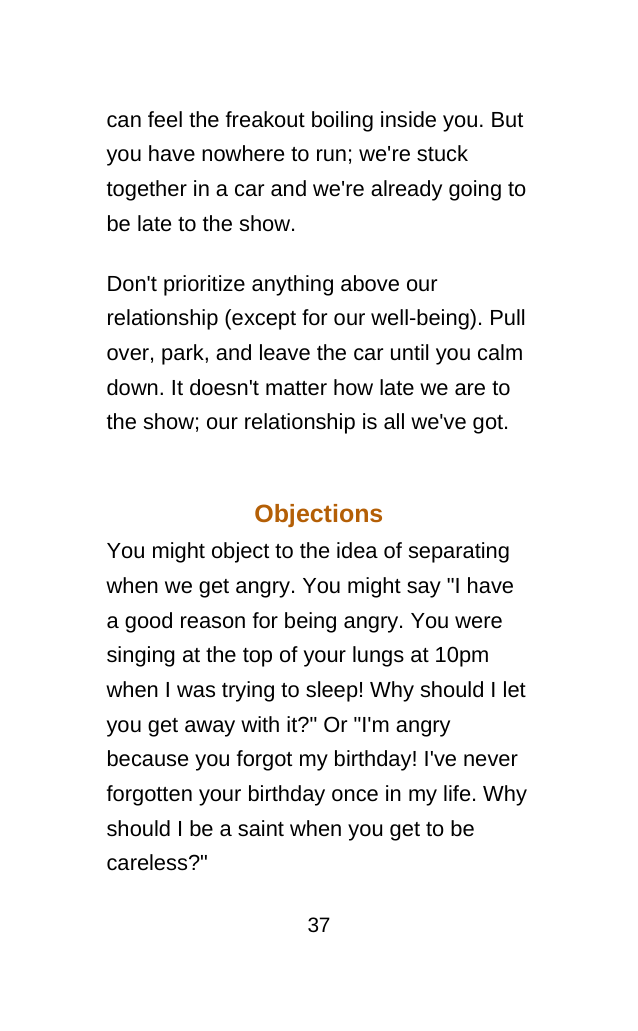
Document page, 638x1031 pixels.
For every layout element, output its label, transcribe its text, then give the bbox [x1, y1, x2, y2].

text can feel the freakout boiling inside you. But you have nowhere to run; we're stuck together in a car and we're already going to be late to the show. [106, 106, 531, 236]
text Don't prioritize anything above our relationship (except for our well-being). Pull over, park, and leave the car until you calm down. It doesn't matter how late we are to the show; our relationship is all we've got. [106, 270, 531, 434]
subtitle Objections [106, 498, 531, 527]
text You might object to the idea of separating when we get angry. You might say "I have a good reason for being angry. You were singing at the top of your lungs at 10pm when I was trying to sleep! Why should I let you get away with it?" Or "I'm angry because you forgot my birthday! I've never forgotten your birthday once in my life. Why should I be a saint when you get to be careless?" [106, 538, 531, 876]
